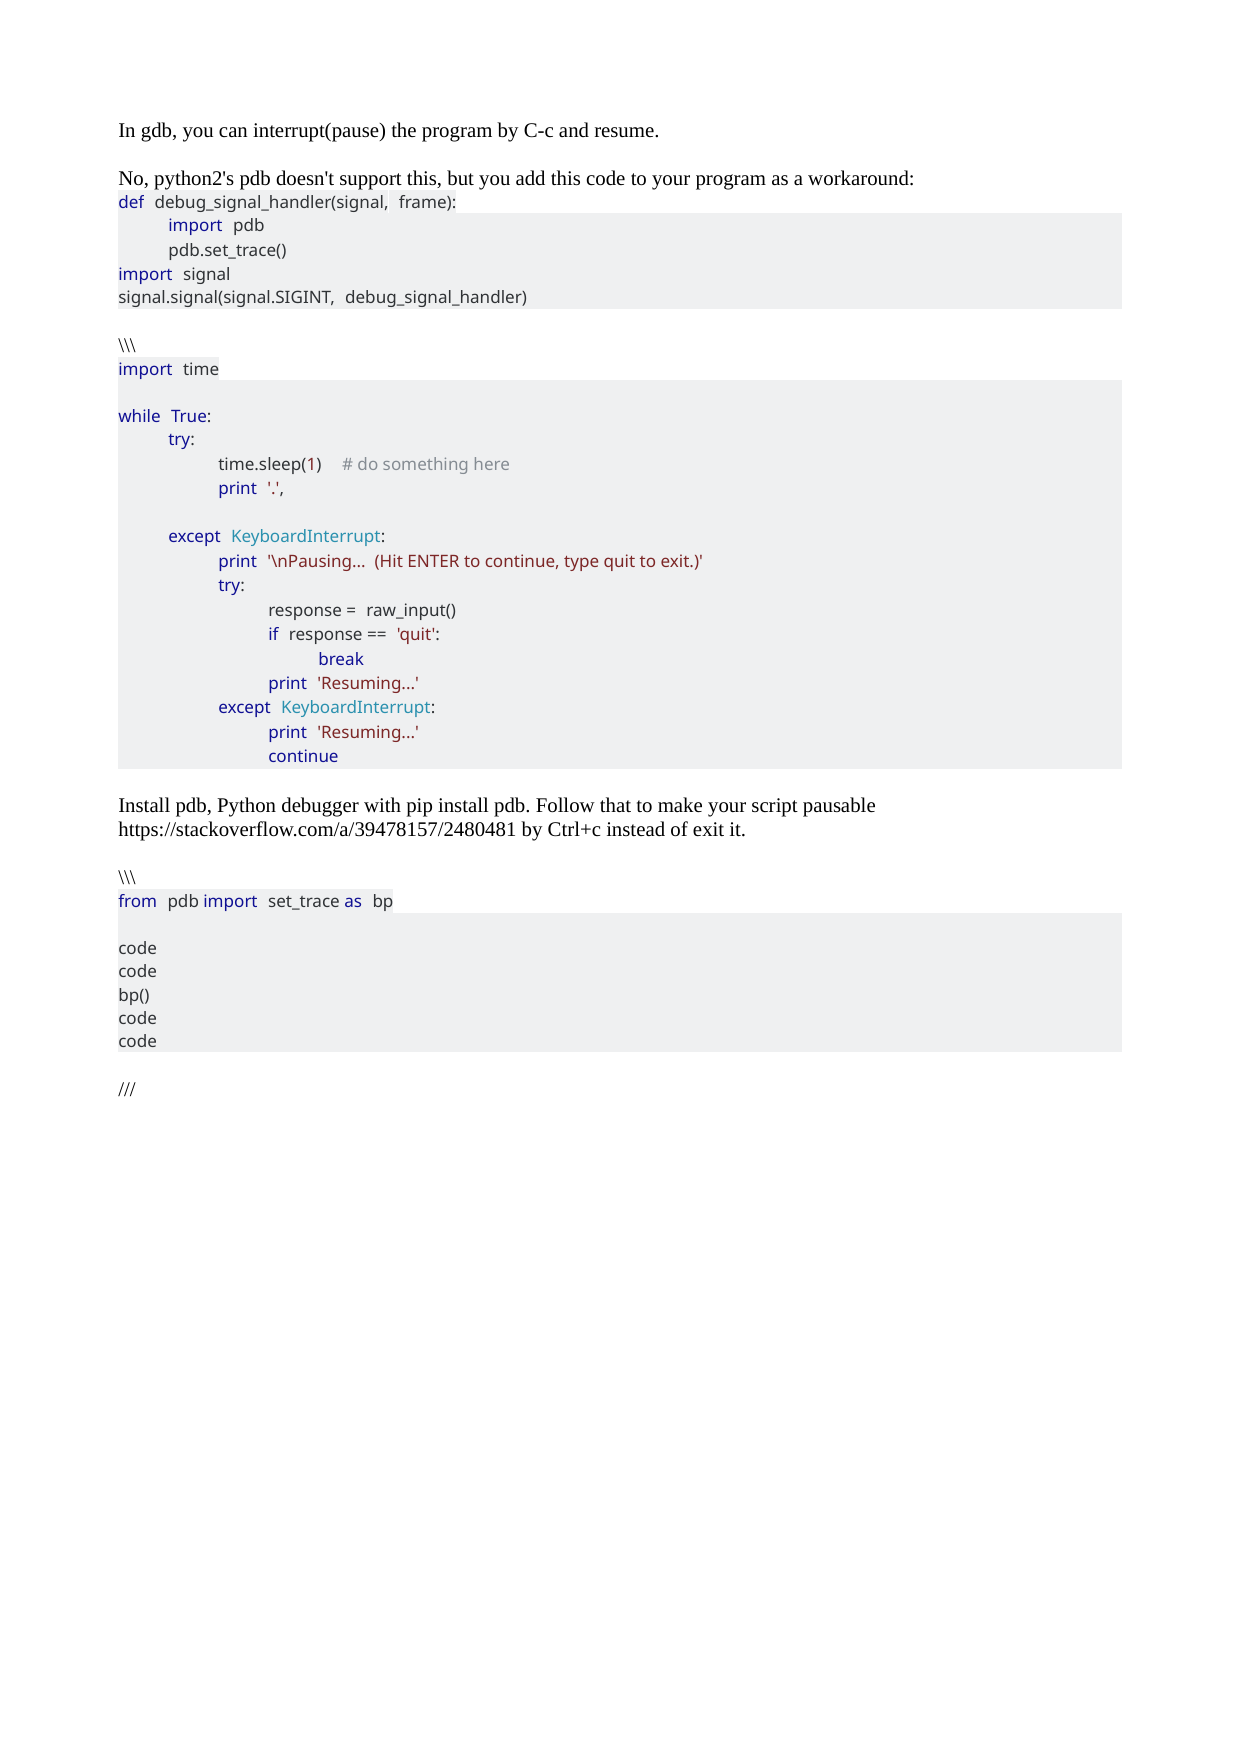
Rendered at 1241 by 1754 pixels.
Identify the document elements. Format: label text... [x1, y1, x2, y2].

text bp() [118, 983, 1122, 1006]
text from pdb import set_trace as bp [118, 889, 1122, 913]
text print '\nPausing... (Hit ENTER to continue, type quit to exit.)' [118, 549, 1122, 573]
text No, python2's pdb doesn't support this, but you add this code to your program as a workaround: [118, 166, 1122, 190]
text signal.signal(signal.SIGINT, debug_signal_handler) [118, 286, 1122, 309]
text code [118, 1006, 1122, 1029]
text Install pdb, Python debugger with pip install pdb. Follow that to make your script pausable https://stackoverflow.com/a/39478157/2480481 by Ctrl+c instead of exit it. [118, 793, 1122, 841]
text /// [118, 1076, 1122, 1101]
text break [118, 647, 1122, 671]
text code [118, 959, 1122, 983]
text response = raw_input() [118, 598, 1122, 622]
text except KeyboardInterrupt: [118, 524, 1122, 549]
text code [118, 1029, 1122, 1052]
text except KeyboardInterrupt: [118, 696, 1122, 720]
text try: [118, 427, 1122, 452]
text \\\ [118, 865, 1122, 889]
text print 'Resuming...' [118, 671, 1122, 696]
text if response == 'quit': [118, 622, 1122, 647]
text code [118, 936, 1122, 959]
text pdb.set_trace() [118, 238, 1122, 262]
text In gdb, you can interrupt(pause) the program by C-c and resume. [118, 118, 1122, 142]
text import time [118, 357, 1122, 380]
text print '.', [118, 476, 1122, 501]
text \\\ [118, 333, 1122, 357]
text time.sleep(1) # do something here [118, 452, 1122, 476]
text import signal [118, 262, 1122, 286]
text while True: [118, 404, 1122, 427]
text continue [118, 744, 1122, 769]
text def debug_signal_handler(signal, frame): [118, 190, 1122, 213]
text try: [118, 573, 1122, 598]
text print 'Resuming...' [118, 720, 1122, 744]
text import pdb [118, 213, 1122, 238]
